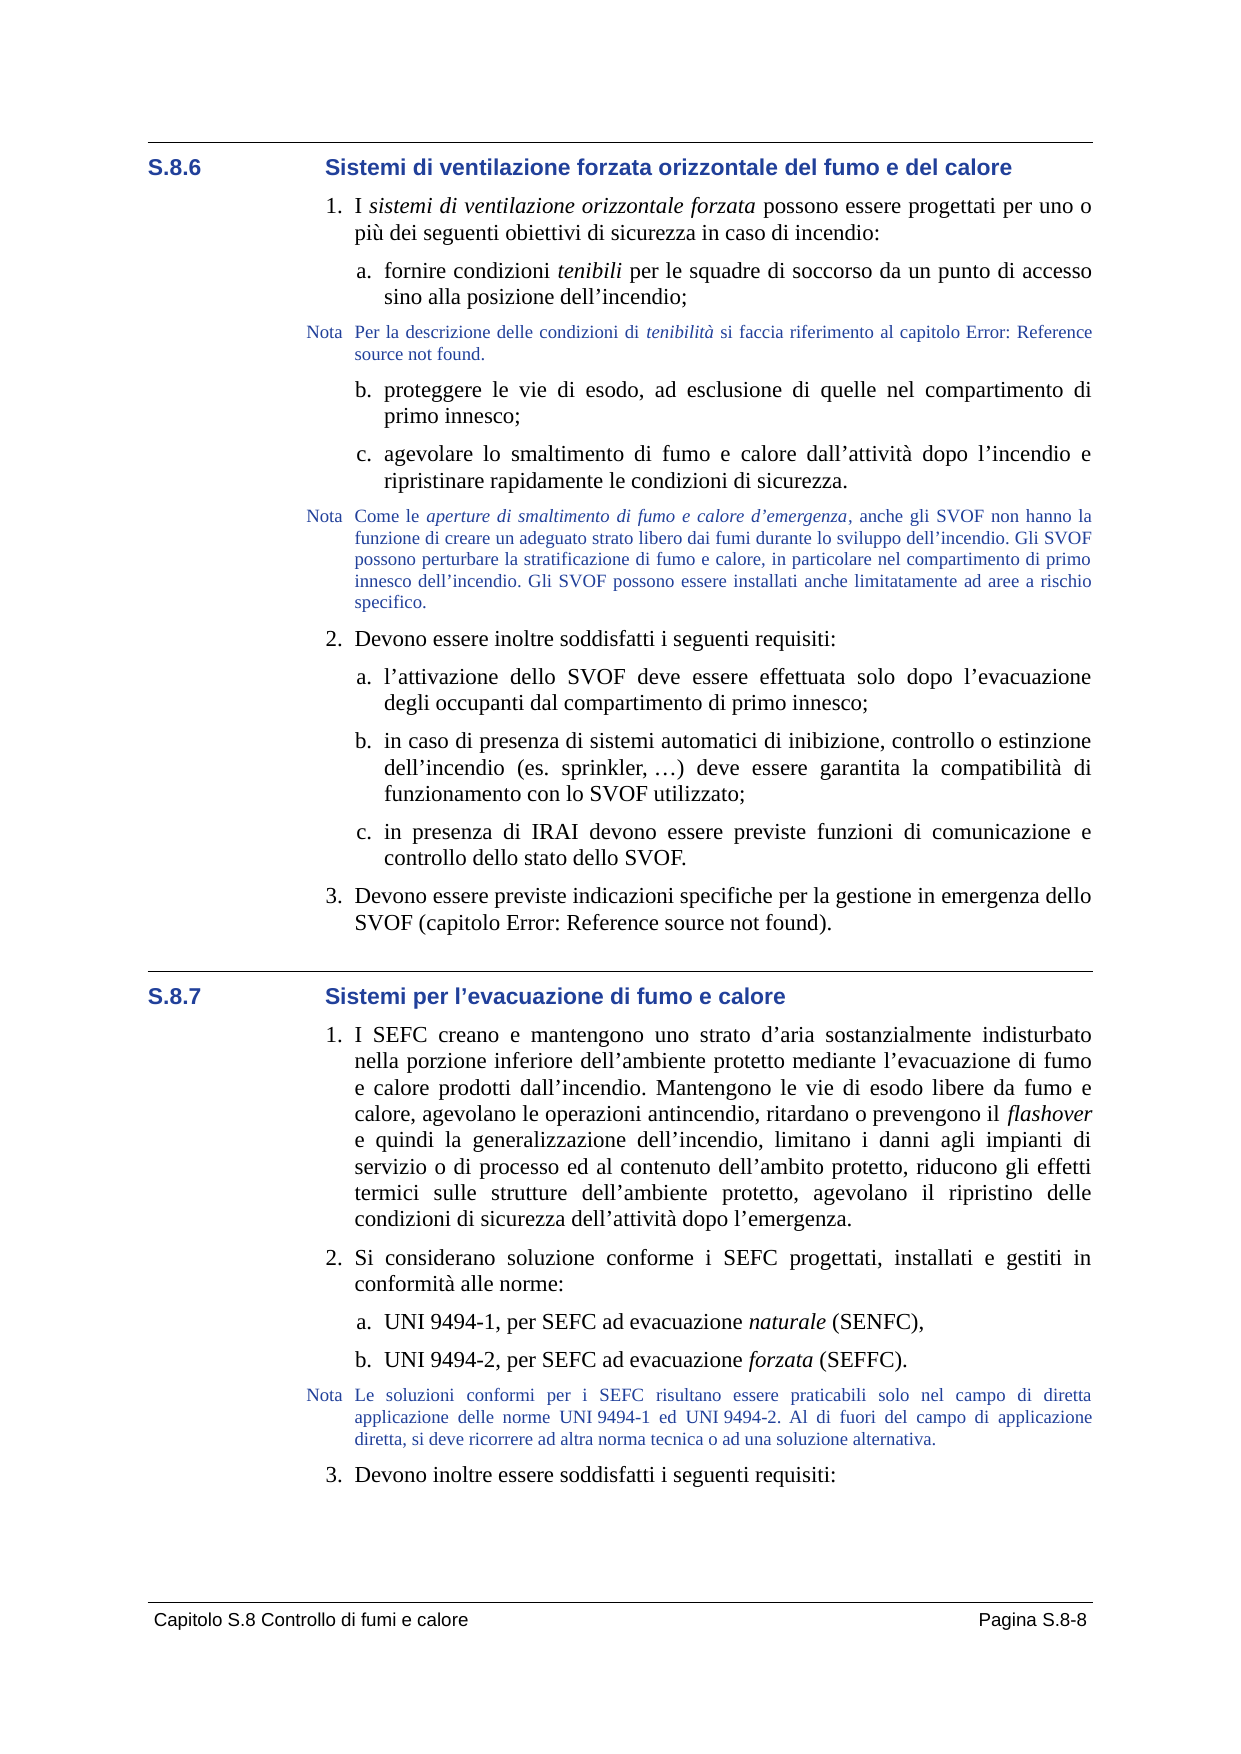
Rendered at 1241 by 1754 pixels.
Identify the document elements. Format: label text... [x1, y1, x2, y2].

list Devono inoltre essere soddisfatti i seguenti requisiti: [342, 1461, 1093, 1487]
list UNI 9494-1, per SEFC ad evacuazione naturale (SENFC), [372, 1308, 1093, 1334]
list Le soluzioni conformi per i SEFC risultano essere praticabili solo nel campo di diretta applicazione delle norme UNI 9494-1 ed UNI 9494-2. Al di fuori del campo di applicazione diretta, si deve ricorrere ad altra norma tecnica o ad una soluzione alternativa. [342, 1384, 1093, 1449]
list I SEFC creano e mantengono uno strato d’aria sostanzialmente indisturbato nella porzione inferiore dell’ambiente protetto mediante l’evacuazione di fumo e calore prodotti dall’incendio. Mantengono le vie di esodo libere da fumo e calore, agevolano le operazioni antincendio, ritardano o prevengono il flashover e quindi la generalizzazione dell’incendio, limitano i danni agli impianti di servizio o di processo ed al contenuto dell’ambito protetto, riducono gli effetti termici sulle strutture dell’ambiente protetto, agevolano il ripristino delle condizioni di sicurezza dell’attività dopo l’emergenza. [342, 1021, 1093, 1232]
list Per la descrizione delle condizioni di tenibilità si faccia riferimento al capitolo Error: Reference source not found. [342, 321, 1093, 364]
list l’attivazione dello SVOF deve essere effettuata solo dopo l’evacuazione degli occupanti dal compartimento di primo innesco; [372, 663, 1093, 715]
subtitle Sistemi di ventilazione forzata orizzontale del fumo e del calore [148, 143, 1093, 180]
list agevolare lo smaltimento di fumo e calore dall’attività dopo l’incendio e ripristinare rapidamente le condizioni di sicurezza. [372, 441, 1093, 493]
list fornire condizioni tenibili per le squadre di soccorso da un punto di accesso sino alla posizione dell’incendio; [372, 257, 1093, 309]
list Devono essere previste indicazioni specifiche per la gestione in emergenza dello SVOF (capitolo Error: Reference source not found). [342, 882, 1093, 935]
list proteggere le vie di esodo, ad esclusione di quelle nel compartimento di primo innesco; [372, 376, 1093, 429]
list in caso di presenza di sistemi automatici di inibizione, controllo o estinzione dell’incendio (es. sprinkler, …) deve essere garantita la compatibilità di funzionamento con lo SVOF utilizzato; [372, 727, 1093, 806]
list Devono essere inoltre soddisfatti i seguenti requisiti: [342, 624, 1093, 651]
list in presenza di IRAI devono essere previste funzioni di comunicazione e controllo dello stato dello SVOF. [372, 818, 1093, 871]
list UNI 9494-2, per SEFC ad evacuazione forzata (SEFFC). [372, 1346, 1093, 1373]
list Si considerano soluzione conforme i SEFC progettati, installati e gestiti in conformità alle norme: [342, 1244, 1093, 1296]
list I sistemi di ventilazione orizzontale forzata possono essere progettati per uno o più dei seguenti obiettivi di sicurezza in caso di incendio: [342, 192, 1093, 245]
list Come le aperture di smaltimento di fumo e calore d’emergenza, anche gli SVOF non hanno la funzione di creare un adeguato strato libero dai fumi durante lo sviluppo dell’incendio. Gli SVOF possono perturbare la stratificazione di fumo e calore, in particolare nel compartimento di primo innesco dell’incendio. Gli SVOF possono essere installati anche limitatamente ad aree a rischio specifico. [342, 505, 1093, 613]
subtitle Sistemi per l’evacuazione di fumo e calore [148, 972, 1093, 1009]
